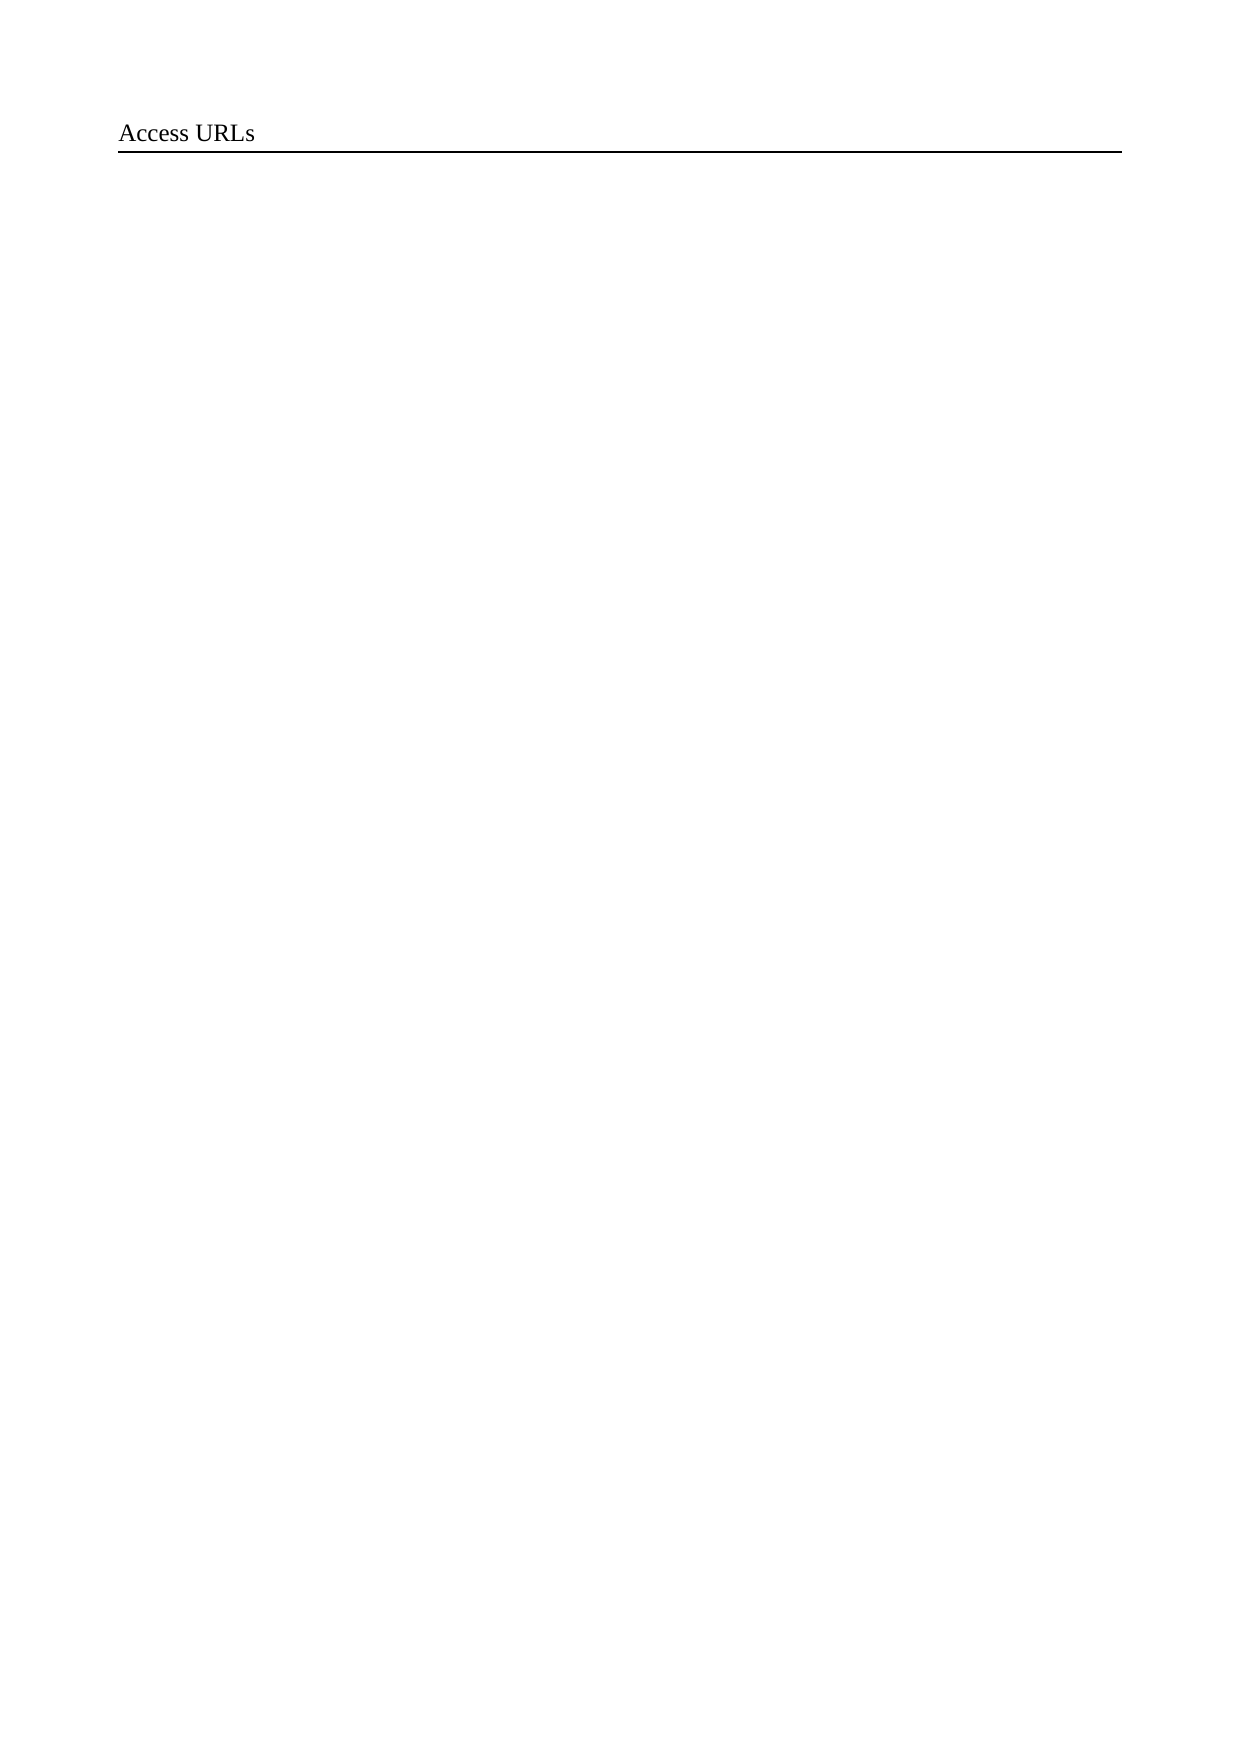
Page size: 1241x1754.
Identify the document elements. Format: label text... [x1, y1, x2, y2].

text Access URLs [118, 118, 1122, 151]
